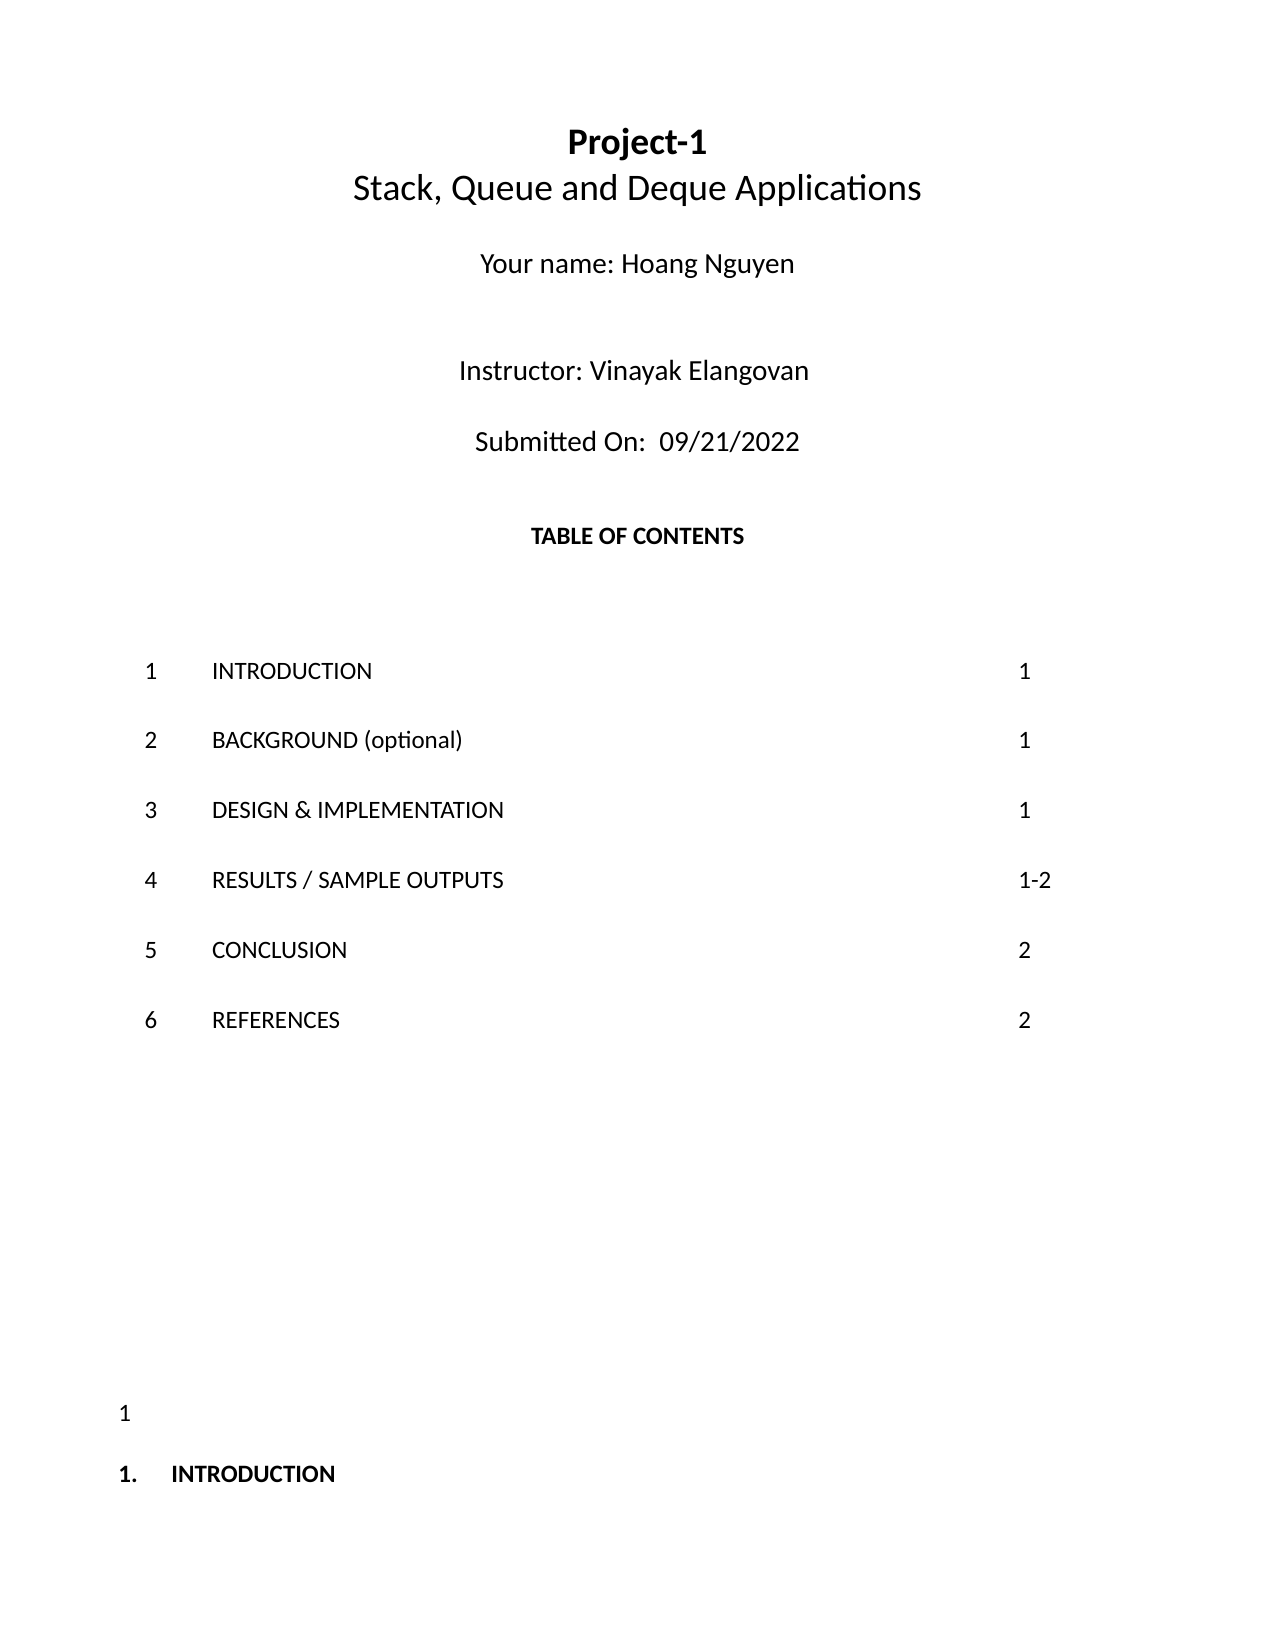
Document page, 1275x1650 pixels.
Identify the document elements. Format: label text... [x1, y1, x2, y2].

text Submitted On: 09/21/2022 [118, 423, 1157, 459]
table_cell REFERENCES [186, 991, 992, 1061]
text Your name: Hoang Nguyen [118, 245, 1157, 281]
table_cell 1-2 [992, 852, 1104, 921]
table_cell 1 [992, 712, 1104, 782]
text Instructor: Vinayak Elangovan [118, 352, 1157, 388]
table_cell 2 [118, 712, 186, 782]
table_cell DESIGN & IMPLEMENTATION [186, 782, 992, 852]
text 1 [118, 1397, 1157, 1427]
table_cell RESULTS / SAMPLE OUTPUTS [186, 852, 992, 921]
table_cell 5 [118, 921, 186, 991]
table_cell 3 [118, 782, 186, 852]
list INTRODUCTION [118, 1458, 1157, 1488]
table_header 1 [118, 642, 186, 712]
text Stack, Queue and Deque Applications [118, 164, 1157, 210]
table_cell 4 [118, 852, 186, 921]
table_header INTRODUCTION [186, 642, 992, 712]
text TABLE OF CONTENTS [118, 520, 1157, 551]
table_cell 1 [992, 782, 1104, 852]
table_cell CONCLUSION [186, 921, 992, 991]
table_cell BACKGROUND (optional) [186, 712, 992, 782]
table_cell 6 [118, 991, 186, 1061]
table_header 1 [992, 642, 1104, 712]
table_cell 2 [992, 991, 1104, 1061]
table_cell 2 [992, 921, 1104, 991]
text Project-1 [118, 118, 1157, 164]
